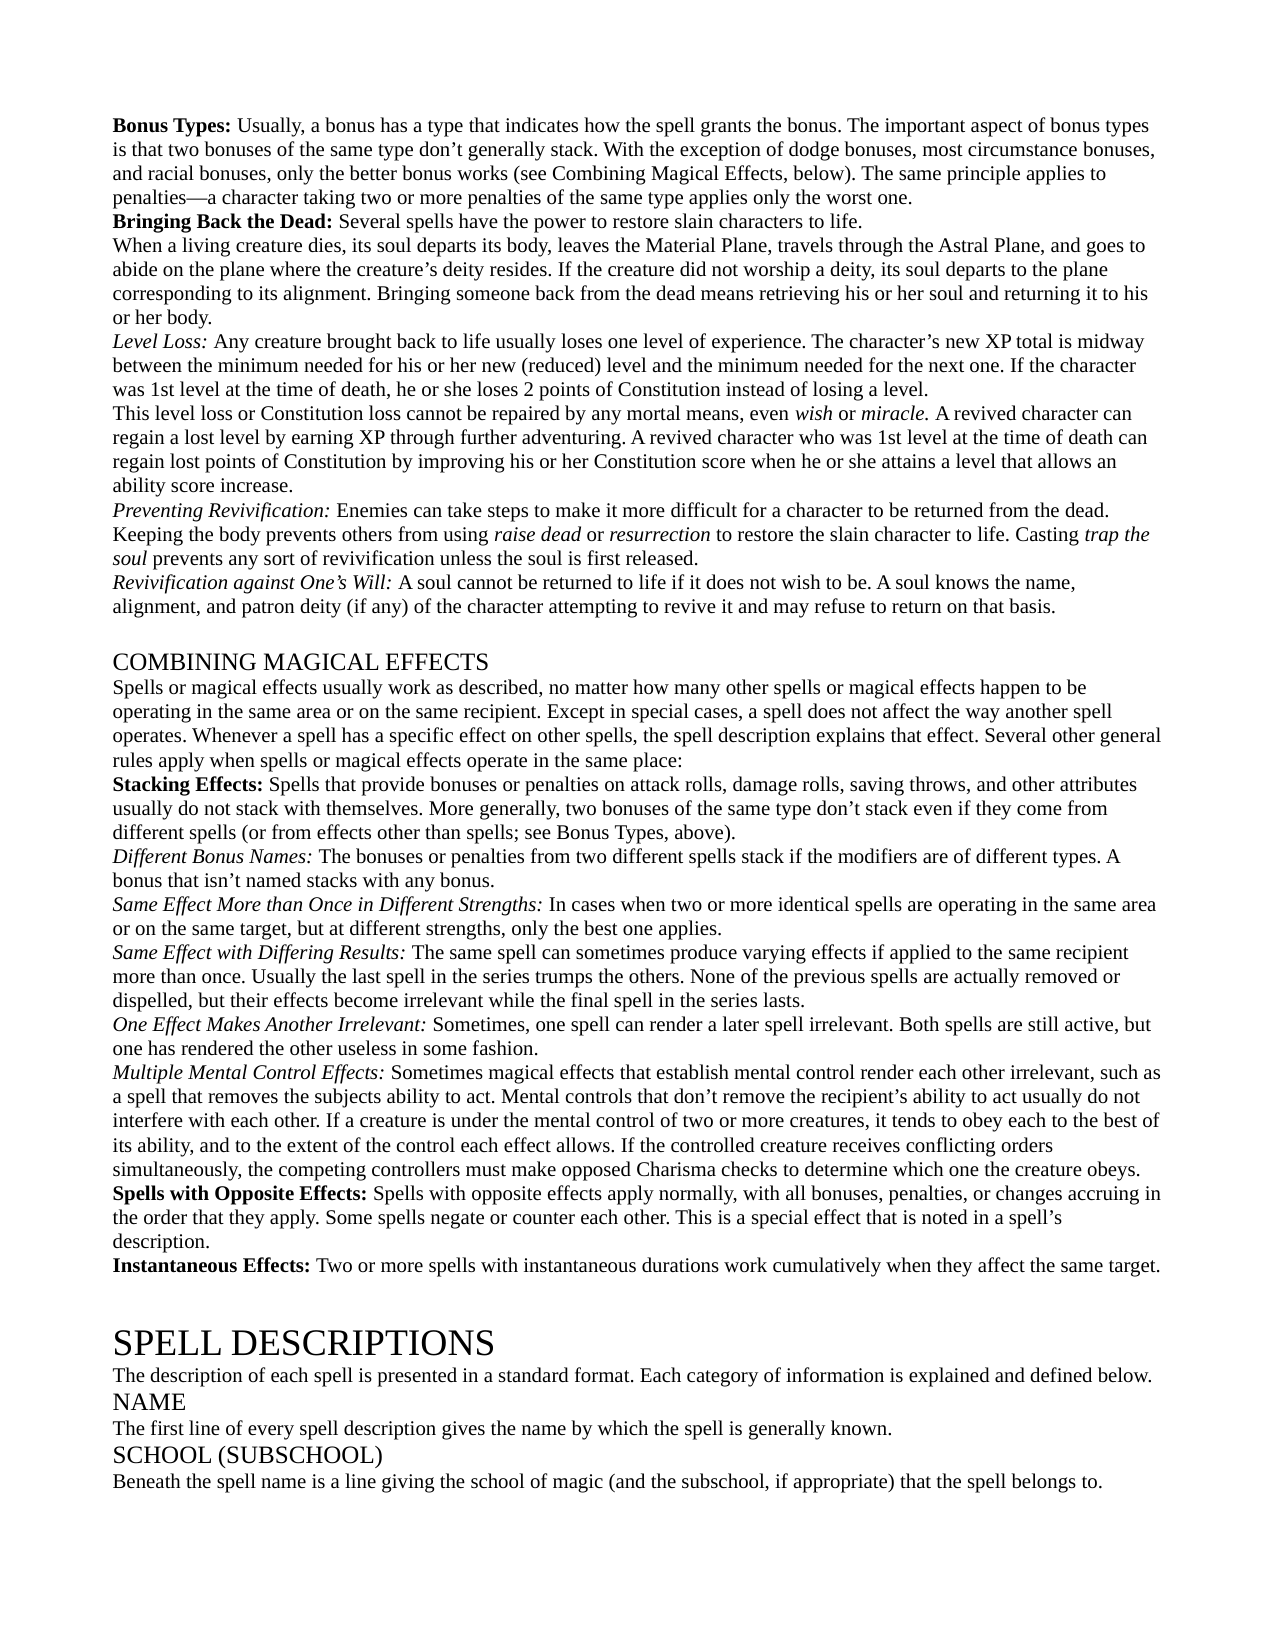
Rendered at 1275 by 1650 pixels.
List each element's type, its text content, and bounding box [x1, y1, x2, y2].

text One Effect Makes Another Irrelevant: Sometimes, one spell can render a later spell irrelevant. Both spells are still active, but one has rendered the other useless in some fashion. [112, 1012, 1162, 1060]
text SCHOOL (SUBSCHOOL) [112, 1440, 1162, 1469]
text Bringing Back the Dead: Several spells have the power to restore slain characters to life. [112, 209, 1162, 233]
text Revivification against One’s Will: A soul cannot be returned to life if it does not wish to be. A soul knows the name, alignment, and patron deity (if any) of the character attempting to revive it and may refuse to return on that basis. [112, 570, 1162, 618]
text Spells with Opposite Effects: Spells with opposite effects apply normally, with all bonuses, penalties, or changes accruing in the order that they apply. Some spells negate or counter each other. This is a special effect that is noted in a spell’s description. [112, 1181, 1162, 1253]
text Stacking Effects: Spells that provide bonuses or penalties on attack rolls, damage rolls, saving throws, and other attributes usually do not stack with themselves. More generally, two bonuses of the same type don’t stack even if they come from different spells (or from effects other than spells; see Bonus Types, above). [112, 772, 1162, 844]
text COMBINING MAGICAL EFFECTS [112, 647, 1162, 675]
text Multiple Mental Control Effects: Sometimes magical effects that establish mental control render each other irrelevant, such as a spell that removes the subjects ability to act. Mental controls that don’t remove the recipient’s ability to act usually do not interfere with each other. If a creature is under the mental control of two or more creatures, it tends to obey each to the best of its ability, and to the extent of the control each effect allows. If the controlled creature receives conflicting orders simultaneously, the competing controllers must make opposed Charisma checks to determine which one the creature obeys. [112, 1060, 1162, 1181]
text Same Effect More than Once in Different Strengths: In cases when two or more identical spells are operating in the same area or on the same target, but at different strengths, only the best one applies. [112, 892, 1162, 940]
text This level loss or Constitution loss cannot be repaired by any mortal means, even wish or miracle. A revived character can regain a lost level by earning XP through further adventuring. A revived character who was 1st level at the time of death can regain lost points of Constitution by improving his or her Constitution score when he or she attains a level that allows an ability score increase. [112, 401, 1162, 497]
text Beneath the spell name is a line giving the school of magic (and the subschool, if appropriate) that the spell belongs to. [112, 1469, 1162, 1493]
text SPELL DESCRIPTIONS [112, 1320, 1162, 1363]
text When a living creature dies, its soul departs its body, leaves the Material Plane, travels through the Astral Plane, and goes to abide on the plane where the creature’s deity resides. If the creature did not worship a deity, its soul departs to the plane corresponding to its alignment. Bringing someone back from the dead means retrieving his or her soul and returning it to his or her body. [112, 233, 1162, 329]
text NAME [112, 1387, 1162, 1416]
text The description of each spell is presented in a standard format. Each category of information is explained and defined below. [112, 1363, 1162, 1387]
text Instantaneous Effects: Two or more spells with instantaneous durations work cumulatively when they affect the same target. [112, 1253, 1162, 1277]
text The first line of every spell description gives the name by which the spell is generally known. [112, 1416, 1162, 1440]
text Preventing Revivification: Enemies can take steps to make it more difficult for a character to be returned from the dead. Keeping the body prevents others from using raise dead or resurrection to restore the slain character to life. Casting trap the soul prevents any sort of revivification unless the soul is first released. [112, 497, 1162, 570]
text Spells or magical effects usually work as described, no matter how many other spells or magical effects happen to be operating in the same area or on the same recipient. Except in special cases, a spell does not affect the way another spell operates. Whenever a spell has a specific effect on other spells, the spell description explains that effect. Several other general rules apply when spells or magical effects operate in the same place: [112, 675, 1162, 772]
text Level Loss: Any creature brought back to life usually loses one level of experience. The character’s new XP total is midway between the minimum needed for his or her new (reduced) level and the minimum needed for the next one. If the character was 1st level at the time of death, he or she loses 2 points of Constitution instead of losing a level. [112, 329, 1162, 401]
text Bonus Types: Usually, a bonus has a type that indicates how the spell grants the bonus. The important aspect of bonus types is that two bonuses of the same type don’t generally stack. With the exception of dodge bonuses, most circumstance bonuses, and racial bonuses, only the better bonus works (see Combining Magical Effects, below). The same principle applies to penalties—a character taking two or more penalties of the same type applies only the worst one. [112, 112, 1162, 209]
text Different Bonus Names: The bonuses or penalties from two different spells stack if the modifiers are of different types. A bonus that isn’t named stacks with any bonus. [112, 844, 1162, 892]
text Same Effect with Differing Results: The same spell can sometimes produce varying effects if applied to the same recipient more than once. Usually the last spell in the series trumps the others. None of the previous spells are actually removed or dispelled, but their effects become irrelevant while the final spell in the series lasts. [112, 940, 1162, 1012]
